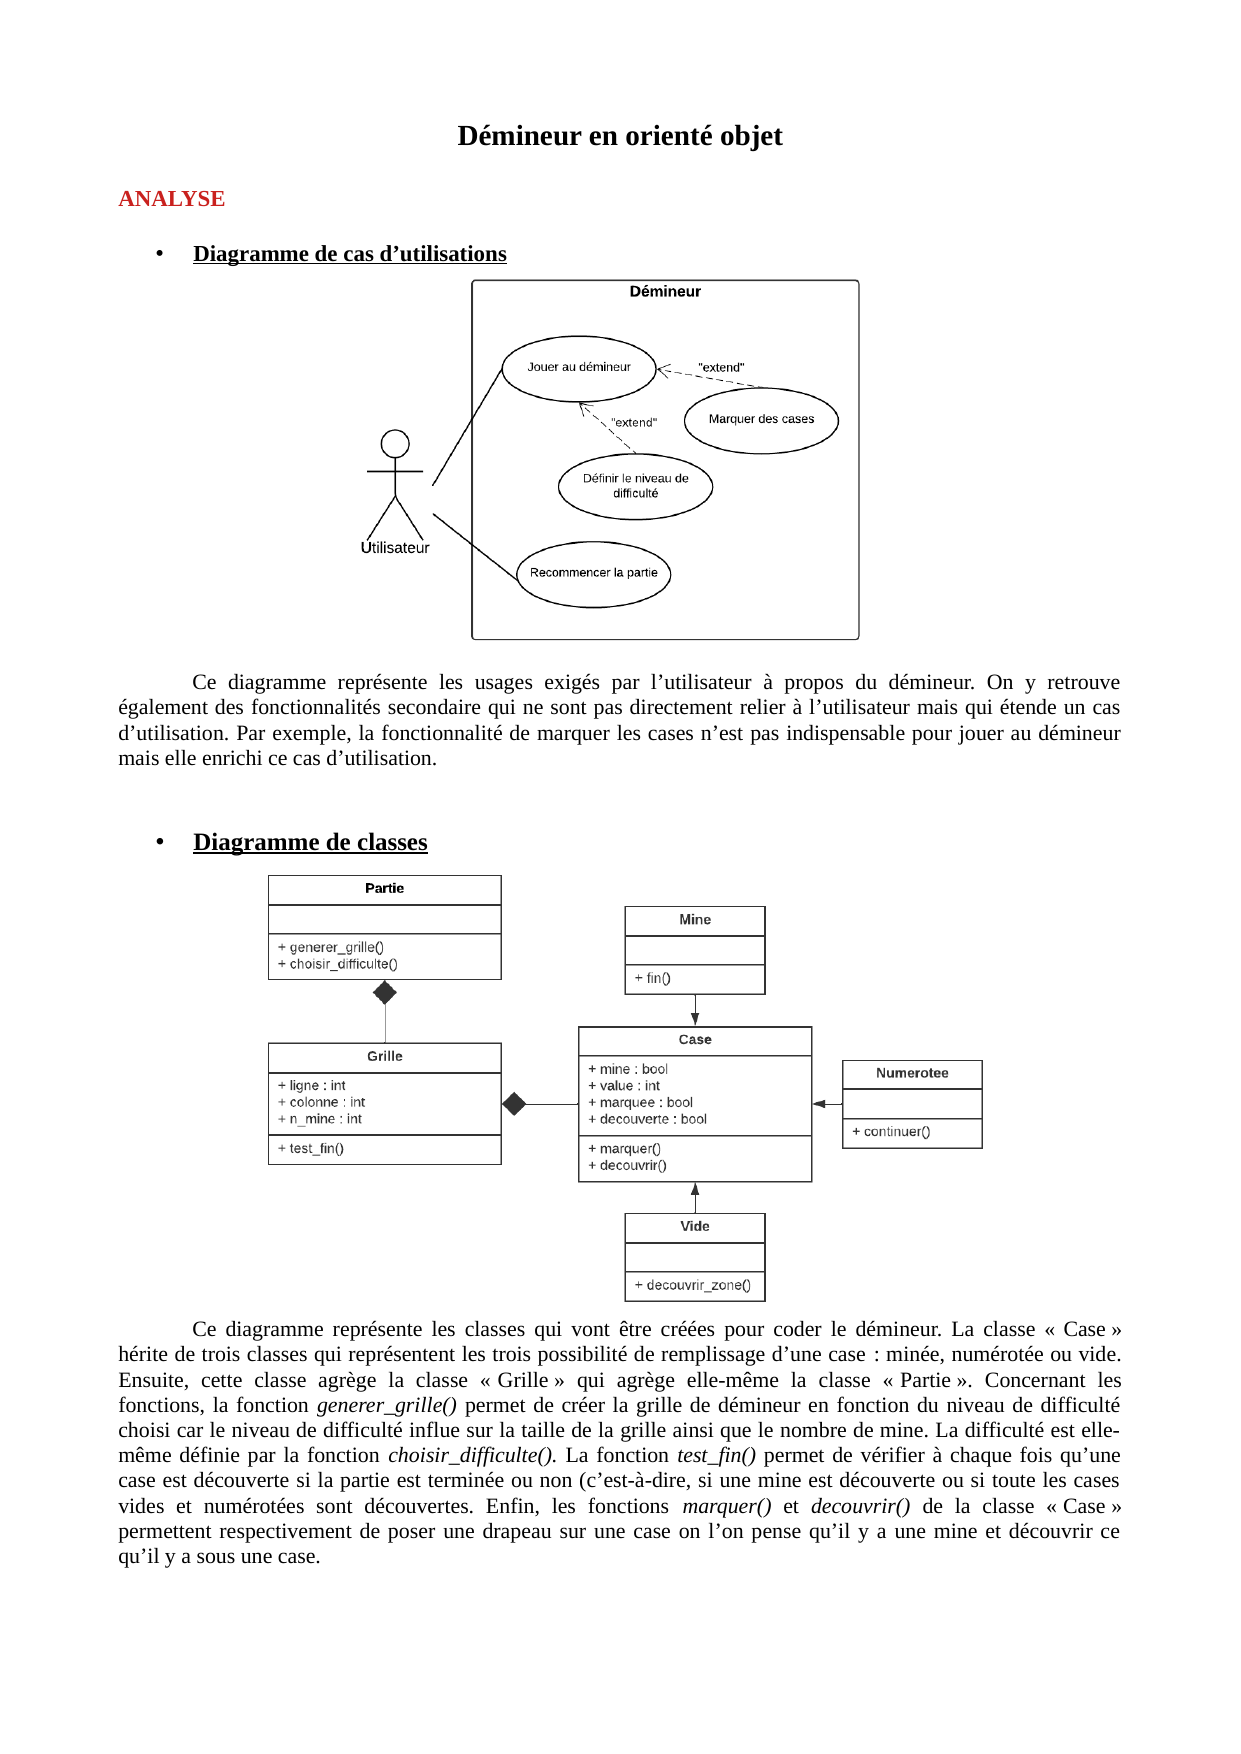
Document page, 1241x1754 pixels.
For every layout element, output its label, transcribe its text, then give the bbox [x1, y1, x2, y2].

list Diagramme de classes [156, 827, 1122, 856]
text ANALYSE [118, 185, 1122, 212]
picture [257, 865, 991, 1309]
list Diagramme de cas d’utilisations [156, 240, 1122, 267]
picture [283, 271, 870, 644]
text Ce diagramme représente les classes qui vont être créées pour coder le démineur. La classe « Case » hérite de trois classes qui représentent les trois possibilité de remplissage d’une case : minée, numérotée ou vide. Ensuite, cette classe agrège la classe « Grille » qui agrège elle-même la classe « Partie ». Concernant les fonctions, la fonction generer_grille() permet de créer la grille de démineur en fonction du niveau de difficulté choisi car le niveau de difficulté influe sur la taille de la grille ainsi que le nombre de mine. La difficulté est elle-même définie par la fonction choisir_difficulte(). La fonction test_fin() permet de vérifier à chaque fois qu’une case est découverte si la partie est terminée ou non (c’est-à-dire, si une mine est découverte ou si toute les cases vides et numérotées sont découvertes. Enfin, les fonctions marquer() et decouvrir() de la classe « Case » permettent respectivement de poser une drapeau sur une case on l’on pense qu’il y a une mine et découvrir ce qu’il y a sous une case. [118, 1316, 1122, 1568]
text Démineur en orienté objet [118, 118, 1122, 152]
text Ce diagramme représente les usages exigés par l’utilisateur à propos du démineur. On y retrouve également des fonctionnalités secondaire qui ne sont pas directement relier à l’utilisateur mais qui étende un cas d’utilisation. Par exemple, la fonctionnalité de marquer les cases n’est pas indispensable pour jouer au démineur mais elle enrichi ce cas d’utilisation. [118, 669, 1122, 770]
